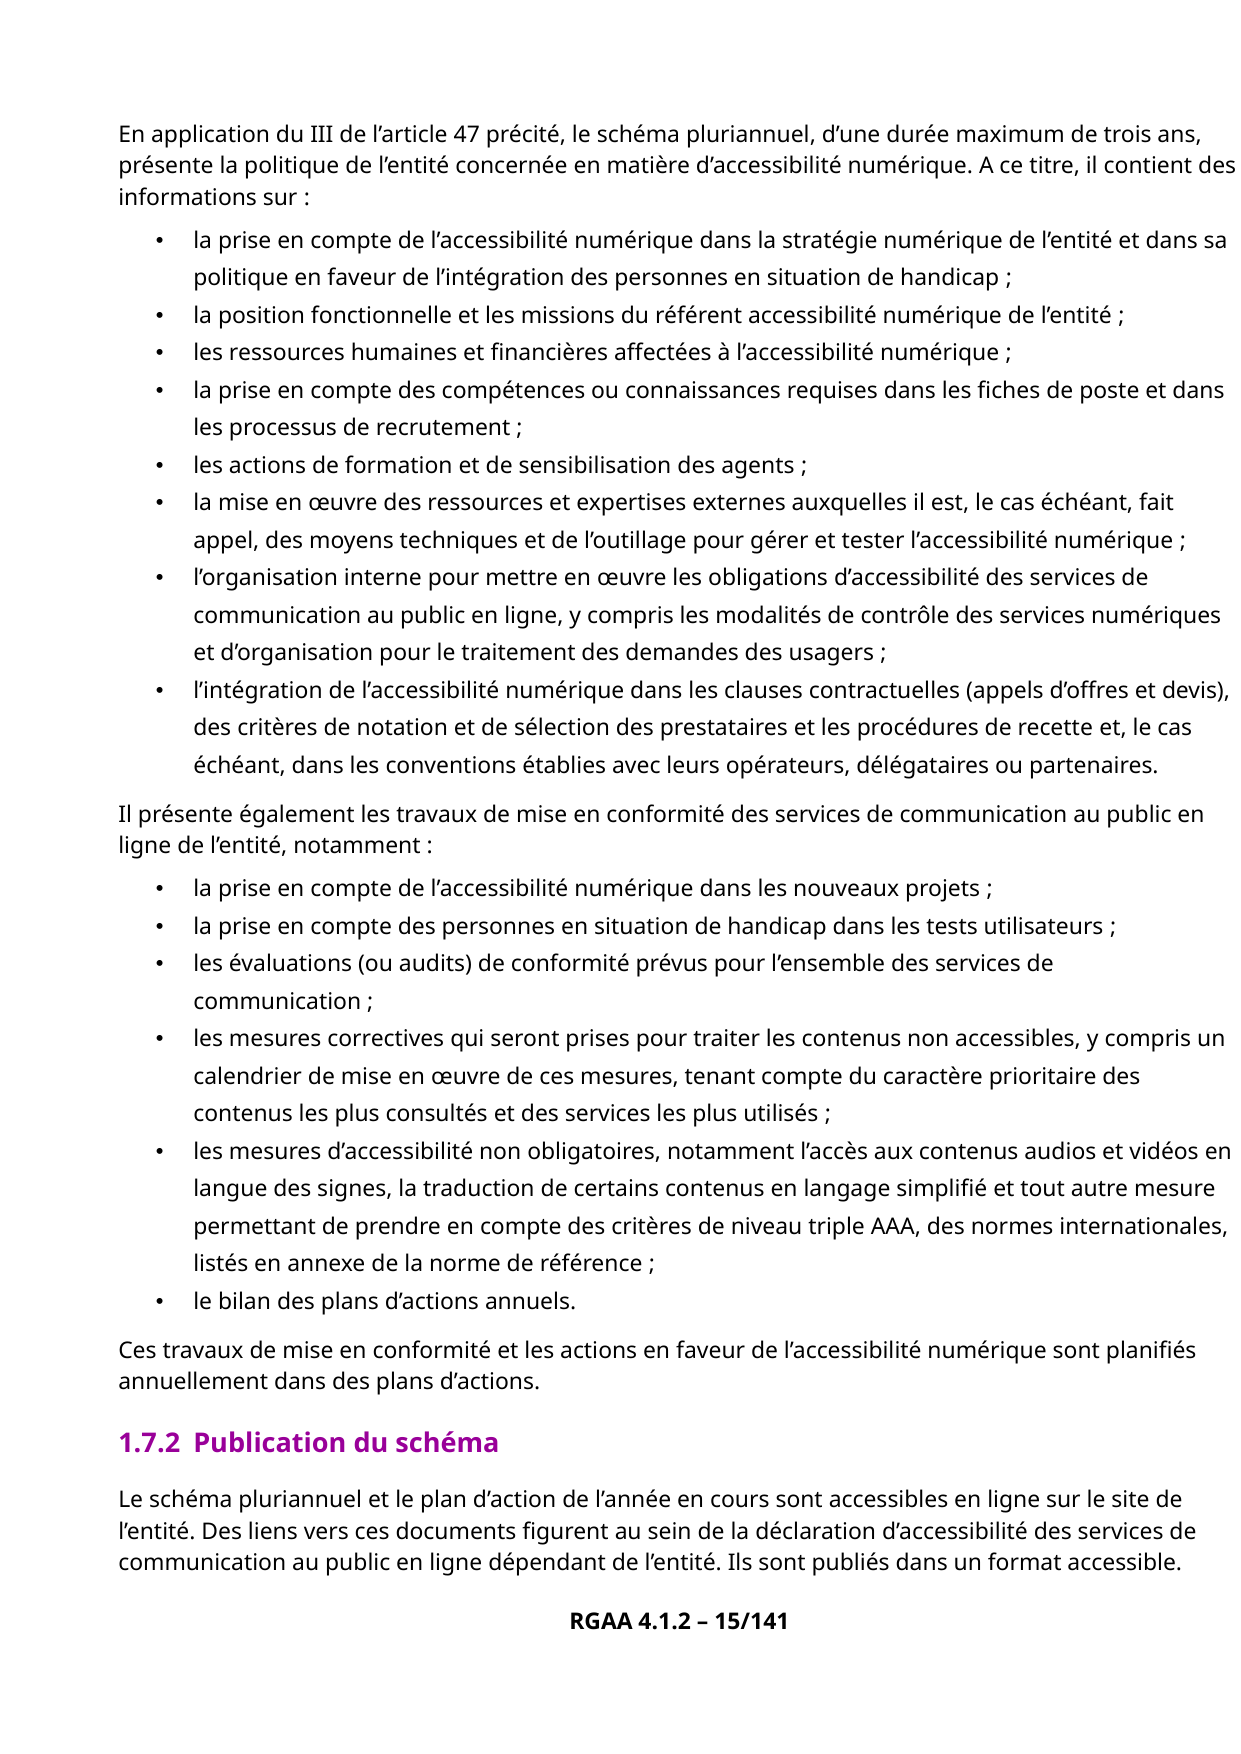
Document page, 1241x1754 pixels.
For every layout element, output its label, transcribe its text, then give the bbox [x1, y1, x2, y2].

text Il présente également les travaux de mise en conformité des services de communication au public en ligne de l’entité, notamment : [118, 798, 1240, 860]
list les ressources humaines et financières affectées à l’accessibilité numérique ; [156, 336, 1240, 367]
subtitle Publication du schéma [118, 1423, 1240, 1460]
list la prise en compte de l’accessibilité numérique dans la stratégie numérique de l’entité et dans sa politique en faveur de l’intégration des personnes en situation de handicap ; [156, 224, 1240, 292]
list la prise en compte de l’accessibilité numérique dans les nouveaux projets ; [156, 872, 1240, 903]
list la position fonctionnelle et les missions du référent accessibilité numérique de l’entité ; [156, 299, 1240, 330]
list la prise en compte des compétences ou connaissances requises dans les fiches de poste et dans les processus de recrutement ; [156, 374, 1240, 442]
list les actions de formation et de sensibilisation des agents ; [156, 449, 1240, 480]
text Le schéma pluriannuel et le plan d’action de l’année en cours sont accessibles en ligne sur le site de l’entité. Des liens vers ces documents figurent au sein de la déclaration d’accessibilité des services de communication au public en ligne dépendant de l’entité. Ils sont publiés dans un format accessible. [118, 1483, 1240, 1577]
text En application du III de l’article 47 précité, le schéma pluriannuel, d’une durée maximum de trois ans, présente la politique de l’entité concernée en matière d’accessibilité numérique. A ce titre, il contient des informations sur : [118, 118, 1240, 212]
list la mise en œuvre des ressources et expertises externes auxquelles il est, le cas échéant, fait appel, des moyens techniques et de l’outillage pour gérer et tester l’accessibilité numérique ; [156, 486, 1240, 555]
list l’organisation interne pour mettre en œuvre les obligations d’accessibilité des services de communication au public en ligne, y compris les modalités de contrôle des services numériques et d’organisation pour le traitement des demandes des usagers ; [156, 561, 1240, 667]
list les évaluations (ou audits) de conformité prévus pour l’ensemble des services de communication ; [156, 947, 1240, 1016]
list le bilan des plans d’actions annuels. [156, 1285, 1240, 1316]
list les mesures correctives qui seront prises pour traiter les contenus non accessibles, y compris un calendrier de mise en œuvre de ces mesures, tenant compte du caractère prioritaire des contenus les plus consultés et des services les plus utilisés ; [156, 1022, 1240, 1128]
list la prise en compte des personnes en situation de handicap dans les tests utilisateurs ; [156, 910, 1240, 941]
list les mesures d’accessibilité non obligatoires, notamment l’accès aux contenus audios et vidéos en langue des signes, la traduction de certains contenus en langage simplifié et tout autre mesure permettant de prendre en compte des critères de niveau triple AAA, des normes internationales, listés en annexe de la norme de référence ; [156, 1135, 1240, 1278]
list l’intégration de l’accessibilité numérique dans les clauses contractuelles (appels d’offres et devis), des critères de notation et de sélection des prestataires et les procédures de recette et, le cas échéant, dans les conventions établies avec leurs opérateurs, délégataires ou partenaires. [156, 674, 1240, 780]
text Ces travaux de mise en conformité et les actions en faveur de l’accessibilité numérique sont planifiés annuellement dans des plans d’actions. [118, 1334, 1240, 1396]
